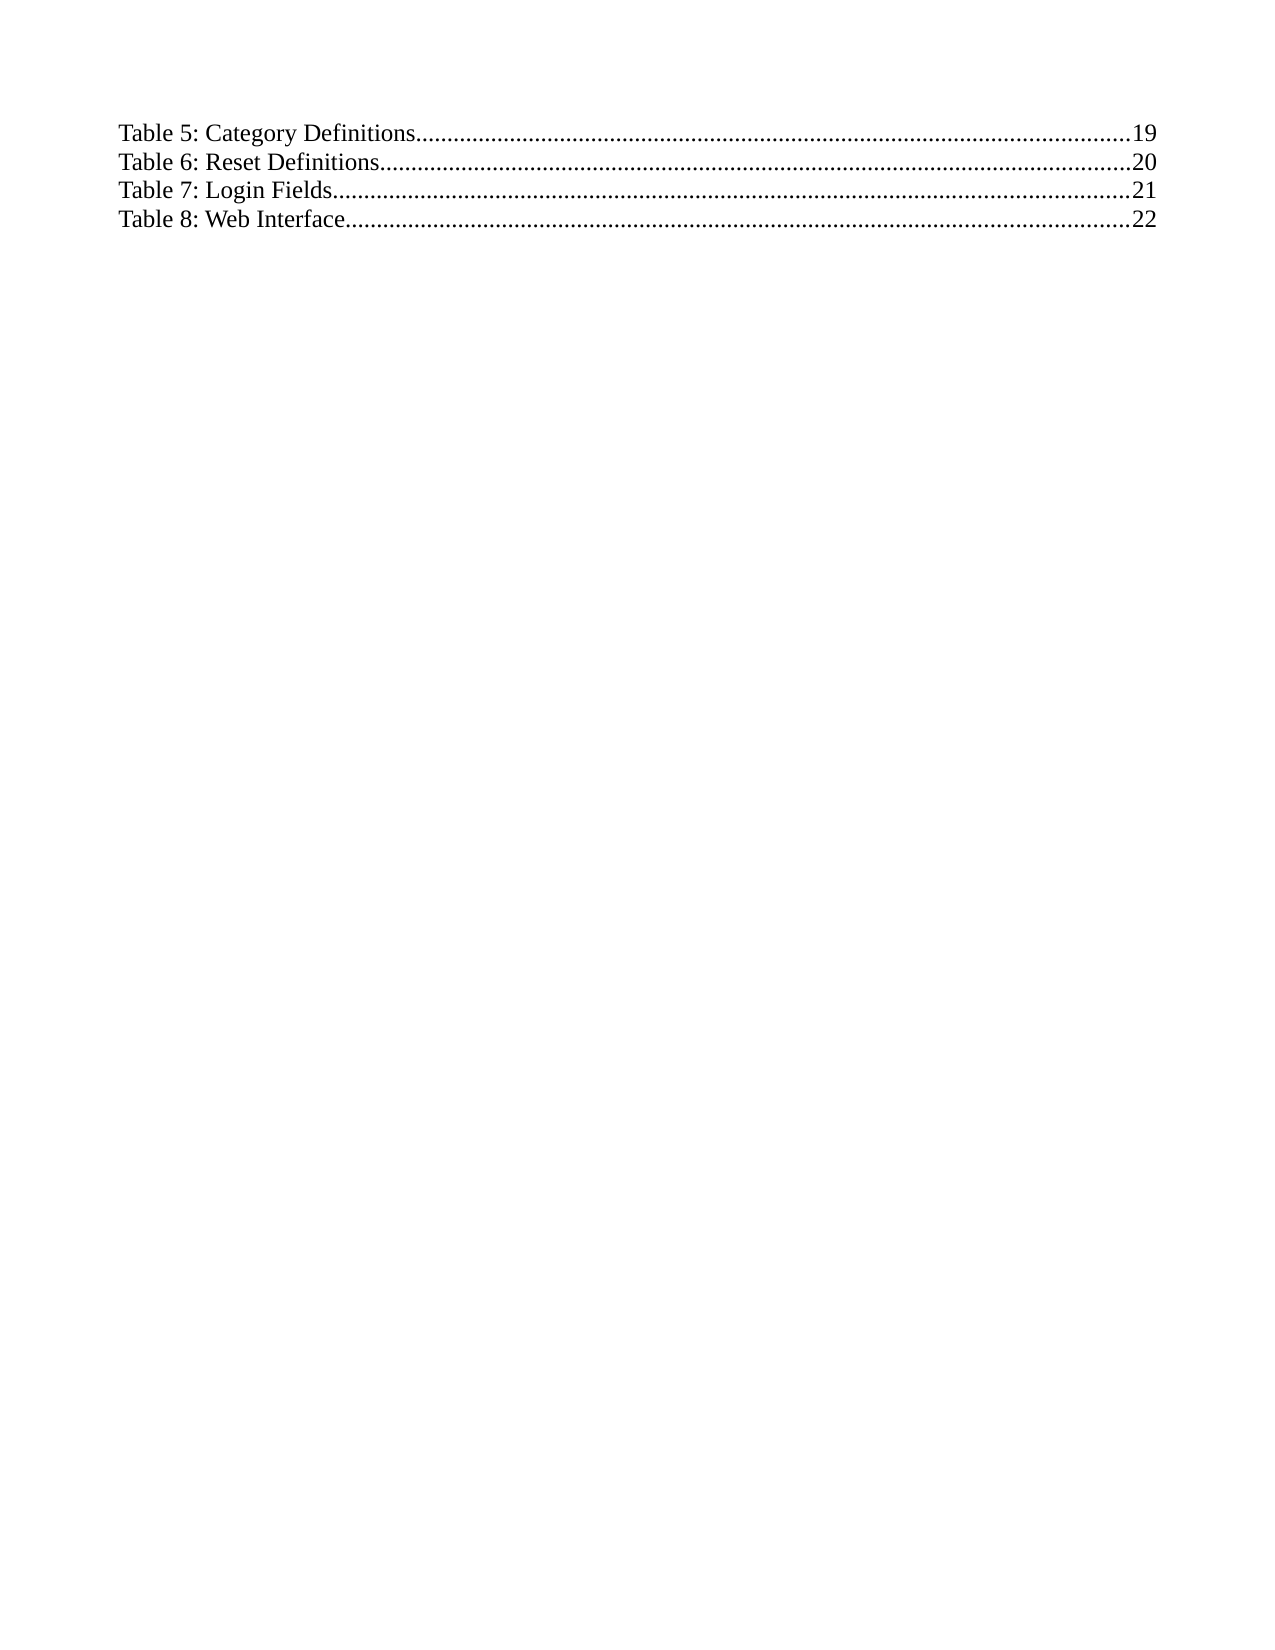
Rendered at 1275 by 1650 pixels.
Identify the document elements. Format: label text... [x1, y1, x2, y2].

text Table 7: Login Fields 21 [118, 176, 1157, 204]
text Table 5: Category Definitions 19 [118, 118, 1157, 147]
text Table 6: Reset Definitions 20 [118, 147, 1157, 176]
text Table 8: Web Interface 22 [118, 204, 1157, 233]
